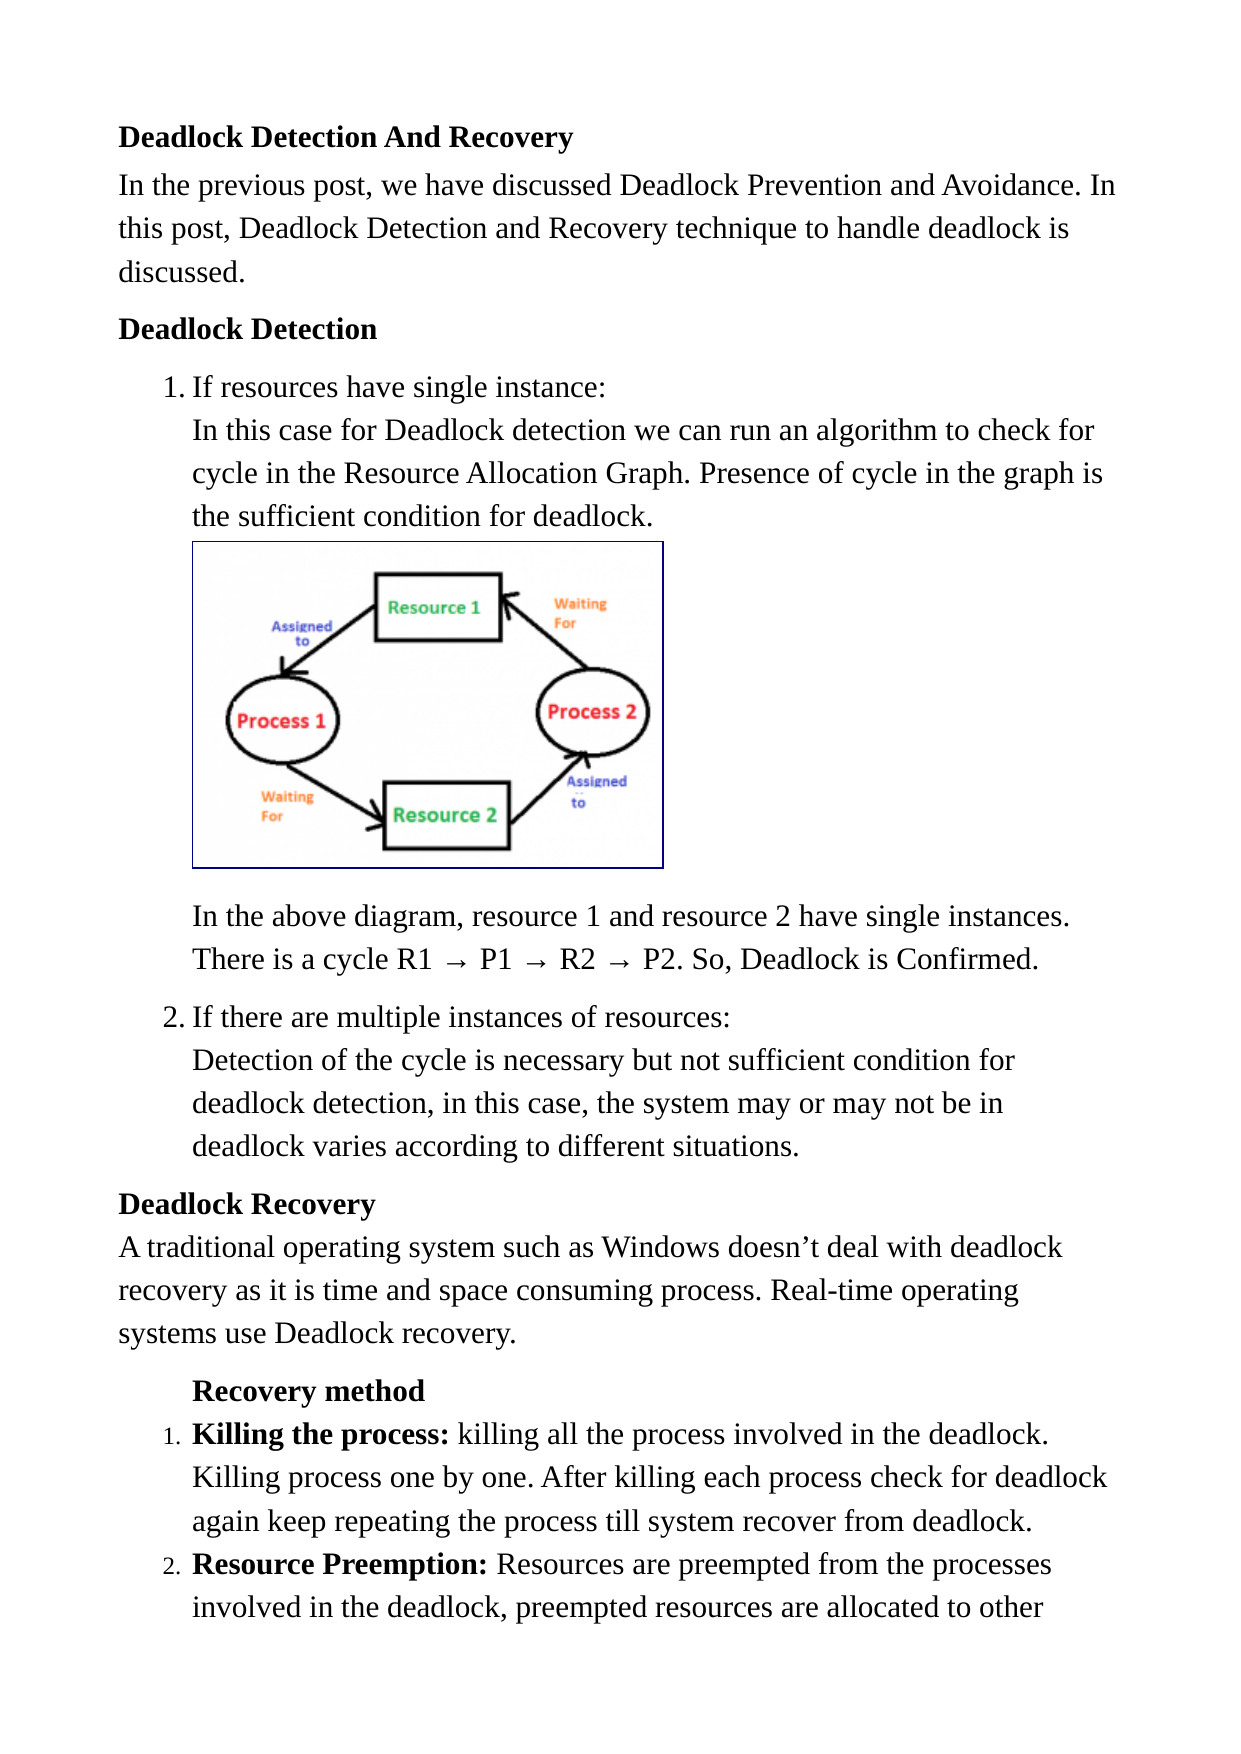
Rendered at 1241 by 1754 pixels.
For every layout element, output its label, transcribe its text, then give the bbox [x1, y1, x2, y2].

text In the previous post, we have discussed Deadlock Prevention and Avoidance. In this post, Deadlock Detection and Recovery technique to handle deadlock is discussed. [118, 167, 1122, 289]
list Killing the process: killing all the process involved in the deadlock. Killing process one by one. After killing each process check for deadlock again keep repeating the process till system recover from deadlock. [162, 1416, 1122, 1538]
text Deadlock Recovery A traditional operating system such as Windows doesn’t deal with deadlock recovery as it is time and space consuming process. Real-time operating systems use Deadlock recovery. [118, 1185, 1122, 1351]
subtitle Deadlock Detection And Recovery [118, 118, 1122, 154]
picture [193, 542, 662, 867]
list If resources have single instance: In this case for Deadlock detection we can run an algorithm to check for cycle in the Resource Allocation Graph. Presence of cycle in the graph is the sufficient condition for deadlock. [162, 368, 1122, 876]
list If there are multiple instances of resources: Detection of the cycle is necessary but not sufficient condition for deadlock detection, in this case, the system may or may not be in deadlock varies according to different situations. [162, 998, 1122, 1163]
list Resource Preemption: Resources are preempted from the processes involved in the deadlock, preempted resources are allocated to other [162, 1545, 1122, 1624]
list Recovery method [162, 1372, 1122, 1408]
list In the above diagram, resource 1 and resource 2 have single instances. There is a cycle R1 → P1 → R2 → P2. So, Deadlock is Confirmed. [162, 897, 1122, 976]
text Deadlock Detection [118, 311, 1122, 346]
